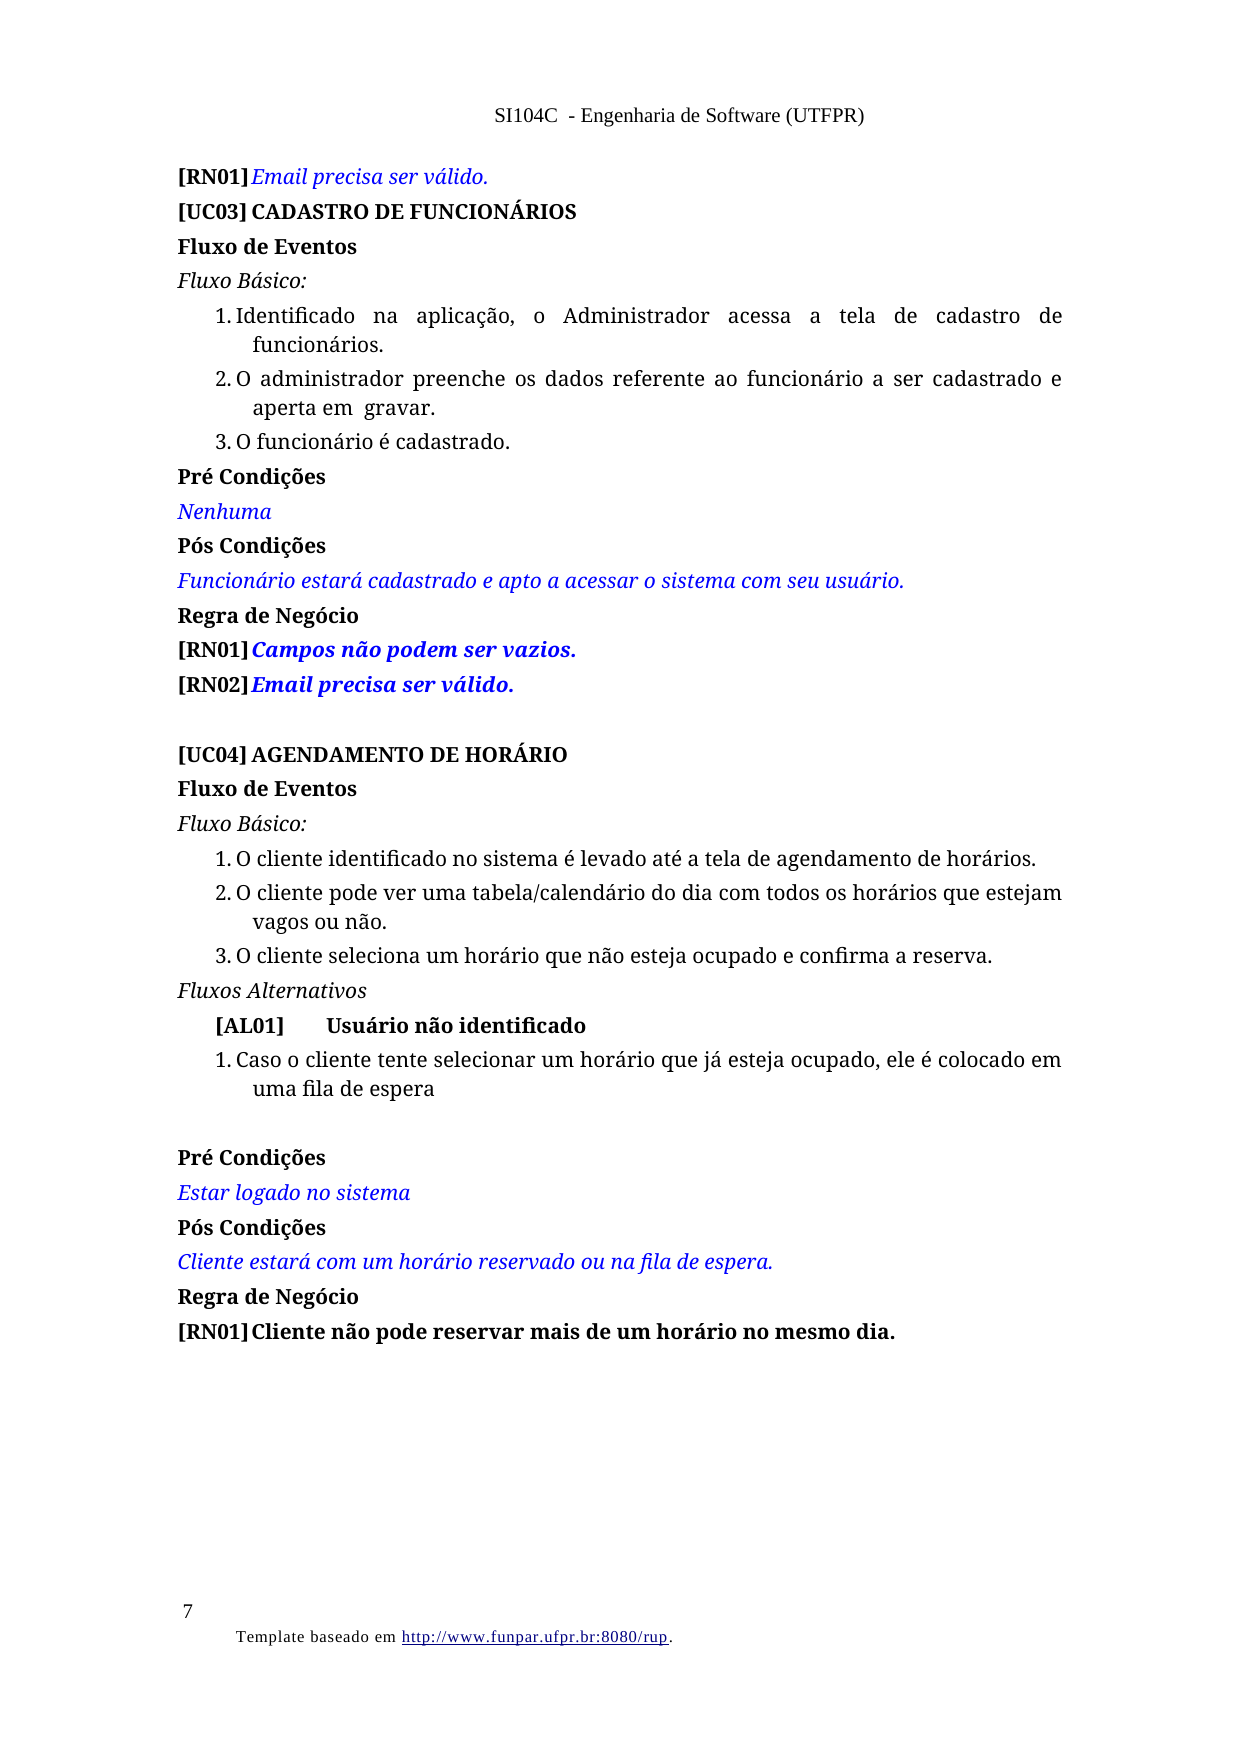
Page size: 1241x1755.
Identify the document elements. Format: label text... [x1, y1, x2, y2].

text Regra de Negócio [177, 1282, 1061, 1311]
text Pós Condições [177, 532, 1061, 560]
text Fluxo Básico: [177, 809, 1061, 837]
list Identificado na aplicação, o Administrador acessa a tela de cadastro de funcionários. [215, 301, 1063, 358]
list Caso o cliente tente selecionar um horário que já esteja ocupado, ele é colocado em uma fila de espera [215, 1046, 1063, 1102]
text Cliente estará com um horário reservado ou na fila de espera. [177, 1247, 1061, 1276]
list Cliente não pode reservar mais de um horário no mesmo dia. [177, 1317, 1063, 1345]
text Nenhuma [177, 497, 1061, 525]
text Funcionário estará cadastrado e apto a acessar o sistema com seu usuário. [177, 566, 1061, 595]
list Email precisa ser válido. [177, 162, 1063, 191]
list O funcionário é cadastrado. [215, 427, 1063, 456]
text Regra de Negócio [177, 601, 1061, 629]
list O cliente identificado no sistema é levado até a tela de agendamento de horários. [215, 844, 1063, 872]
text Fluxo de Eventos [177, 774, 1061, 803]
text Pré Condições [177, 1143, 1061, 1172]
text Fluxo Básico: [177, 267, 1061, 295]
text Pós Condições [177, 1213, 1061, 1241]
list Usuário não identificado [215, 1011, 1063, 1039]
list [UC03] CADASTRO DE FUNCIONÁRIOS [177, 197, 1063, 226]
text Estar logado no sistema [177, 1178, 1061, 1207]
list O administrador preenche os dados referente ao funcionário a ser cadastrado e aperta em gravar. [215, 364, 1063, 421]
list O cliente seleciona um horário que não esteja ocupado e confirma a reserva. [215, 942, 1063, 970]
text Pré Condições [177, 462, 1061, 491]
list [UC04] AGENDAMENTO DE HORÁRIO [177, 740, 1063, 768]
list Email precisa ser válido. [177, 670, 1063, 699]
list Campos não podem ser vazios. [177, 636, 1063, 664]
text Fluxo de Eventos [177, 232, 1061, 260]
text Fluxos Alternativos [177, 976, 1061, 1005]
list O cliente pode ver uma tabela/calendário do dia com todos os horários que estejam vagos ou não. [215, 878, 1063, 935]
